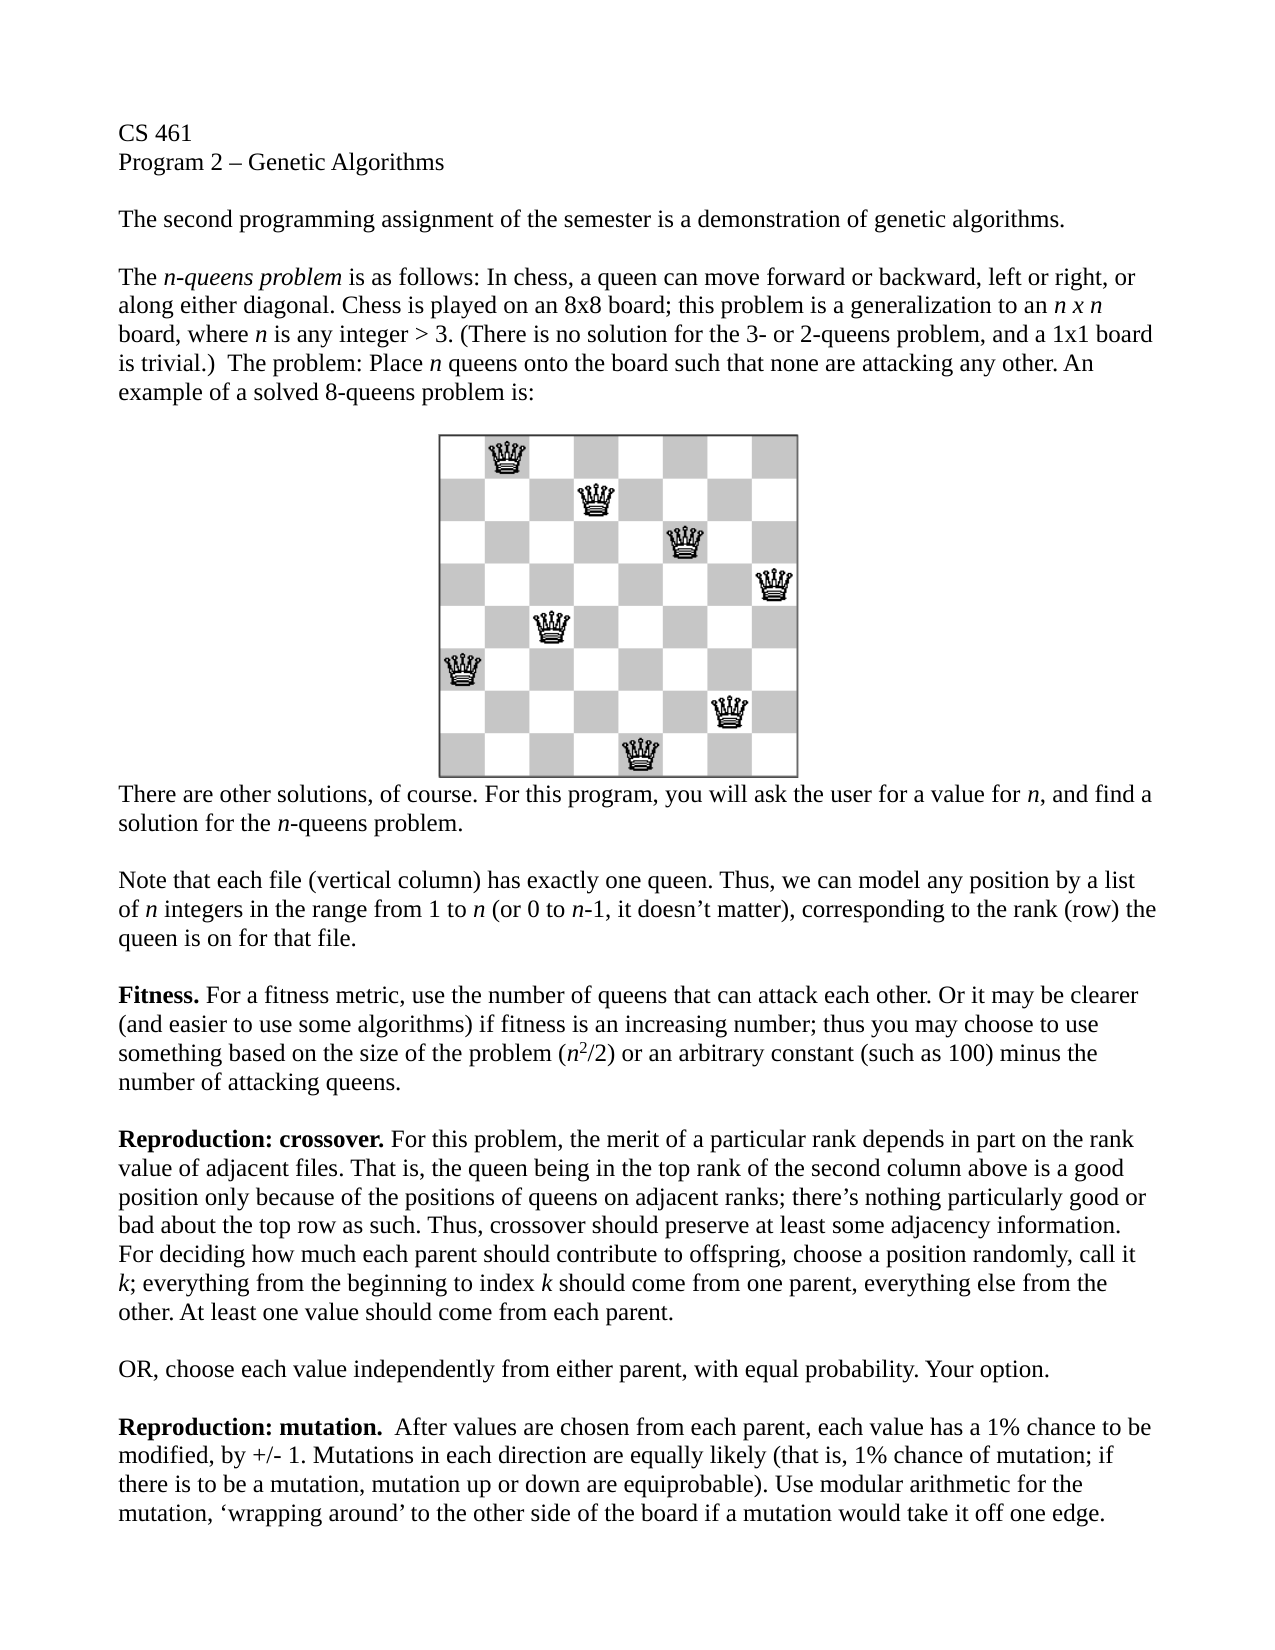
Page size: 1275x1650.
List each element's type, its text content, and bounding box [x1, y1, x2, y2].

text Note that each file (vertical column) has exactly one queen. Thus, we can model any position by a list of n integers in the range from 1 to n (or 0 to n-1, it doesn’t matter), corresponding to the rank (row) the queen is on for that file. [118, 866, 1157, 952]
text Reproduction: mutation. After values are chosen from each parent, each value has a 1% chance to be modified, by +/- 1. Mutations in each direction are equally likely (that is, 1% chance of mutation; if there is to be a mutation, mutation up or down are equiprobable). Use modular arithmetic for the mutation, ‘wrapping around’ to the other side of the board if a mutation would take it off one edge. [118, 1412, 1157, 1527]
text There are other solutions, of course. For this program, you will ask the user for a value for n, and find a solution for the n-queens problem. [118, 779, 1157, 837]
text The second programming assignment of the semester is a demonstration of genetic algorithms. [118, 204, 1157, 233]
text CS 461 [118, 118, 1157, 147]
text OR, choose each value independently from either parent, with equal probability. Your option. [118, 1354, 1157, 1383]
picture [438, 434, 799, 778]
text Program 2 – Genetic Algorithms [118, 147, 1157, 176]
text The n-queens problem is as follows: In chess, a queen can move forward or backward, left or right, or along either diagonal. Chess is played on an 8x8 board; this problem is a generalization to an n x n board, where n is any integer > 3. (There is no solution for the 3- or 2-queens problem, and a 1x1 board is trivial.) The problem: Place n queens onto the board such that none are attacking any other. An example of a solved 8-queens problem is: [118, 262, 1157, 406]
text Reproduction: crossover. For this problem, the merit of a particular rank depends in part on the rank value of adjacent files. That is, the queen being in the top rank of the second column above is a good position only because of the positions of queens on adjacent ranks; there’s nothing particularly good or bad about the top row as such. Thus, crossover should preserve at least some adjacency information. For deciding how much each parent should contribute to offspring, choose a position randomly, call it k; everything from the beginning to index k should come from one parent, everything else from the other. At least one value should come from each parent. [118, 1124, 1157, 1326]
text Fitness. For a fitness metric, use the number of queens that can attack each other. Or it may be clearer (and easier to use some algorithms) if fitness is an increasing number; thus you may choose to use something based on the size of the problem (n2/2) or an arbitrary constant (such as 100) minus the number of attacking queens. [118, 981, 1157, 1096]
